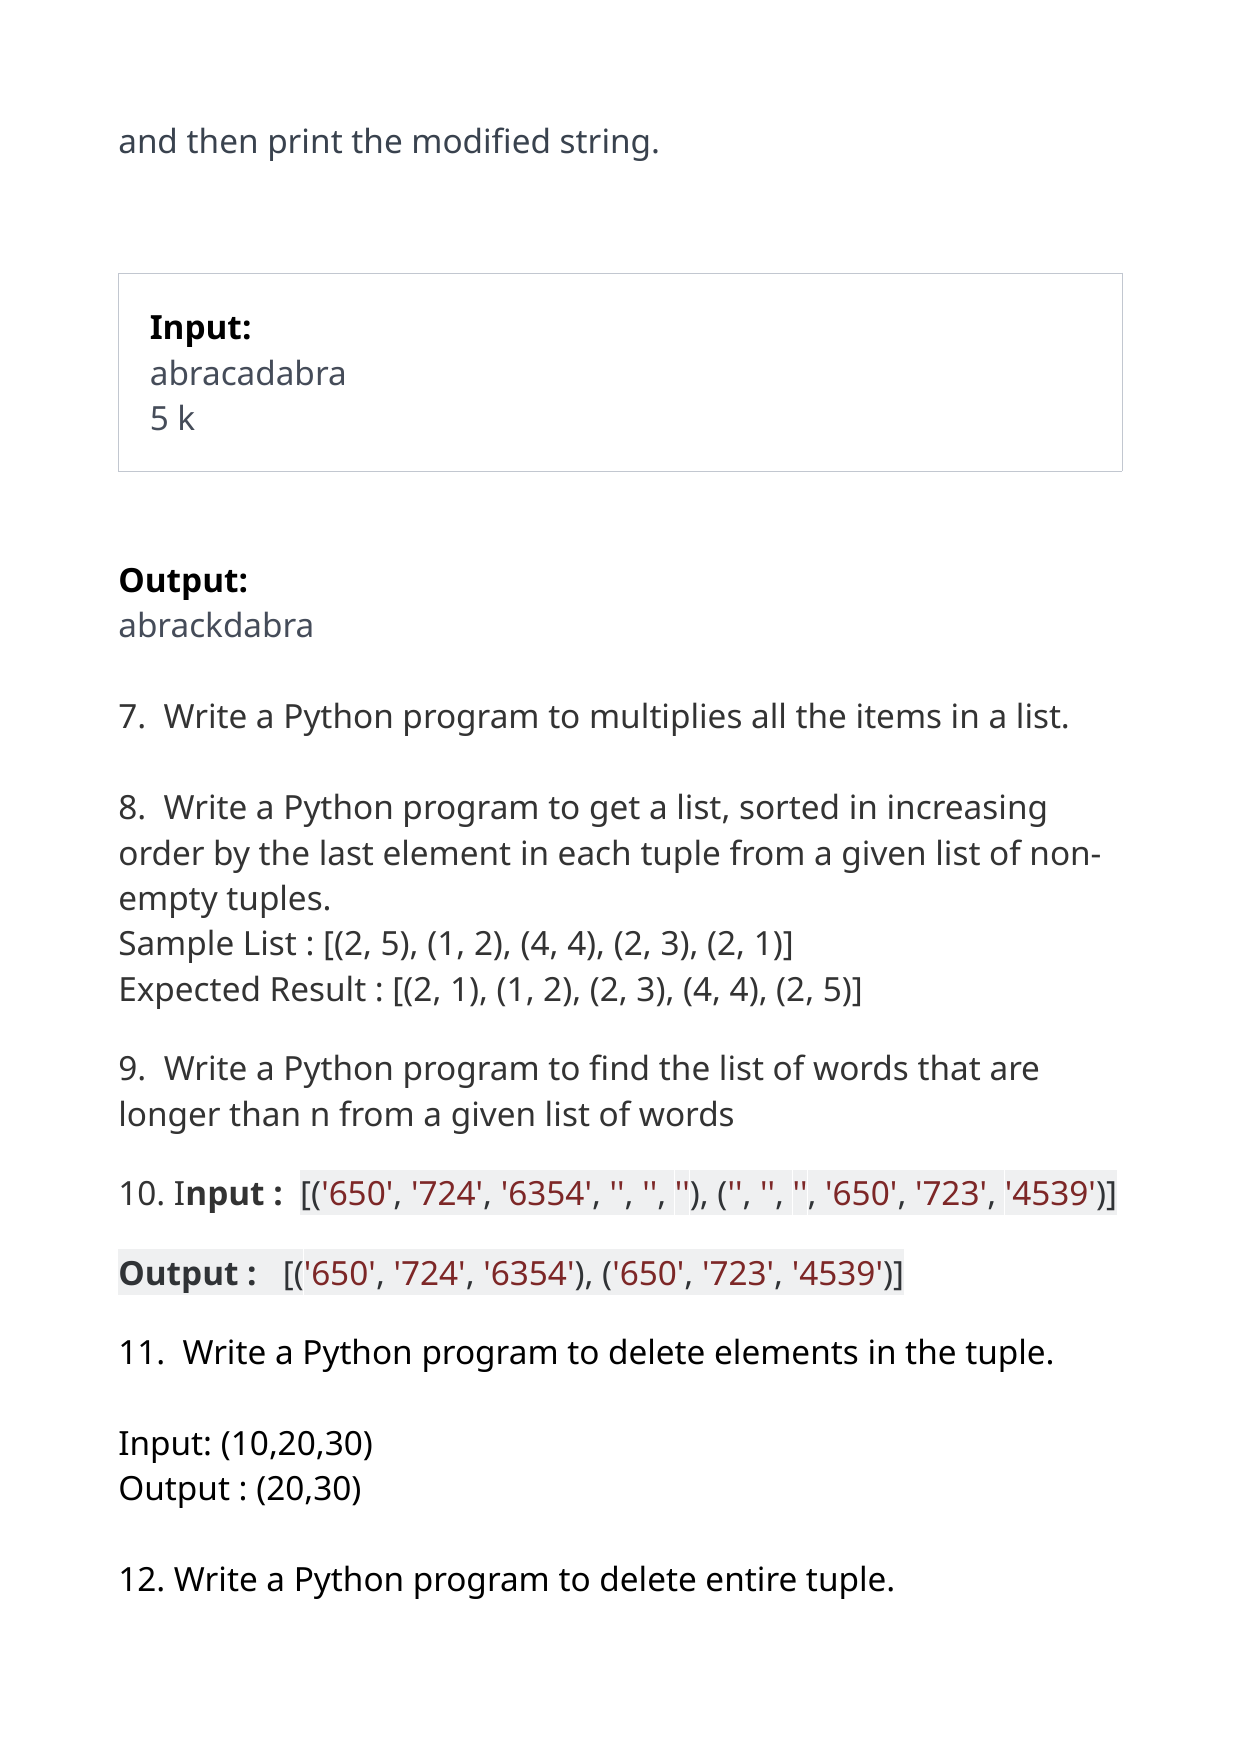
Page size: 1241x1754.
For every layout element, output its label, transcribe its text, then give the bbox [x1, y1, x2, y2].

text Input: (10,20,30) [118, 1420, 1122, 1465]
text 5 k [119, 363, 1122, 471]
text abrackdabra [118, 602, 1122, 648]
text Input: [119, 274, 1122, 318]
text 9. Write a Python program to find the list of words that are longer than n from a given list of words [118, 1045, 1122, 1136]
text Output: [118, 557, 1122, 602]
text Output : [('650', '724', '6354'), ('650', '723', '4539')] [118, 1249, 1122, 1295]
text abracadabra [119, 318, 1122, 363]
text and then print the modified string. [118, 118, 1122, 163]
text 8. Write a Python program to get a list, sorted in increasing order by the last element in each tuple from a given list of non-empty tuples. Sample List : [(2, 5), (1, 2), (4, 4), (2, 3), (2, 1)] Expected Result : [(2, 1), (1, 2), (2, 3), (4, 4), (2, 5)] [118, 784, 1122, 1011]
text 11. Write a Python program to delete elements in the tuple. [118, 1329, 1122, 1374]
text Output : (20,30) [118, 1465, 1122, 1511]
text 10. Input : [('650', '724', '6354', '', '', ''), ('', '', '', '650', '723', '4539')] [118, 1170, 1122, 1215]
text 12. Write a Python program to delete entire tuple. [118, 1556, 1122, 1601]
text 7. Write a Python program to multiplies all the items in a list. [118, 693, 1122, 738]
